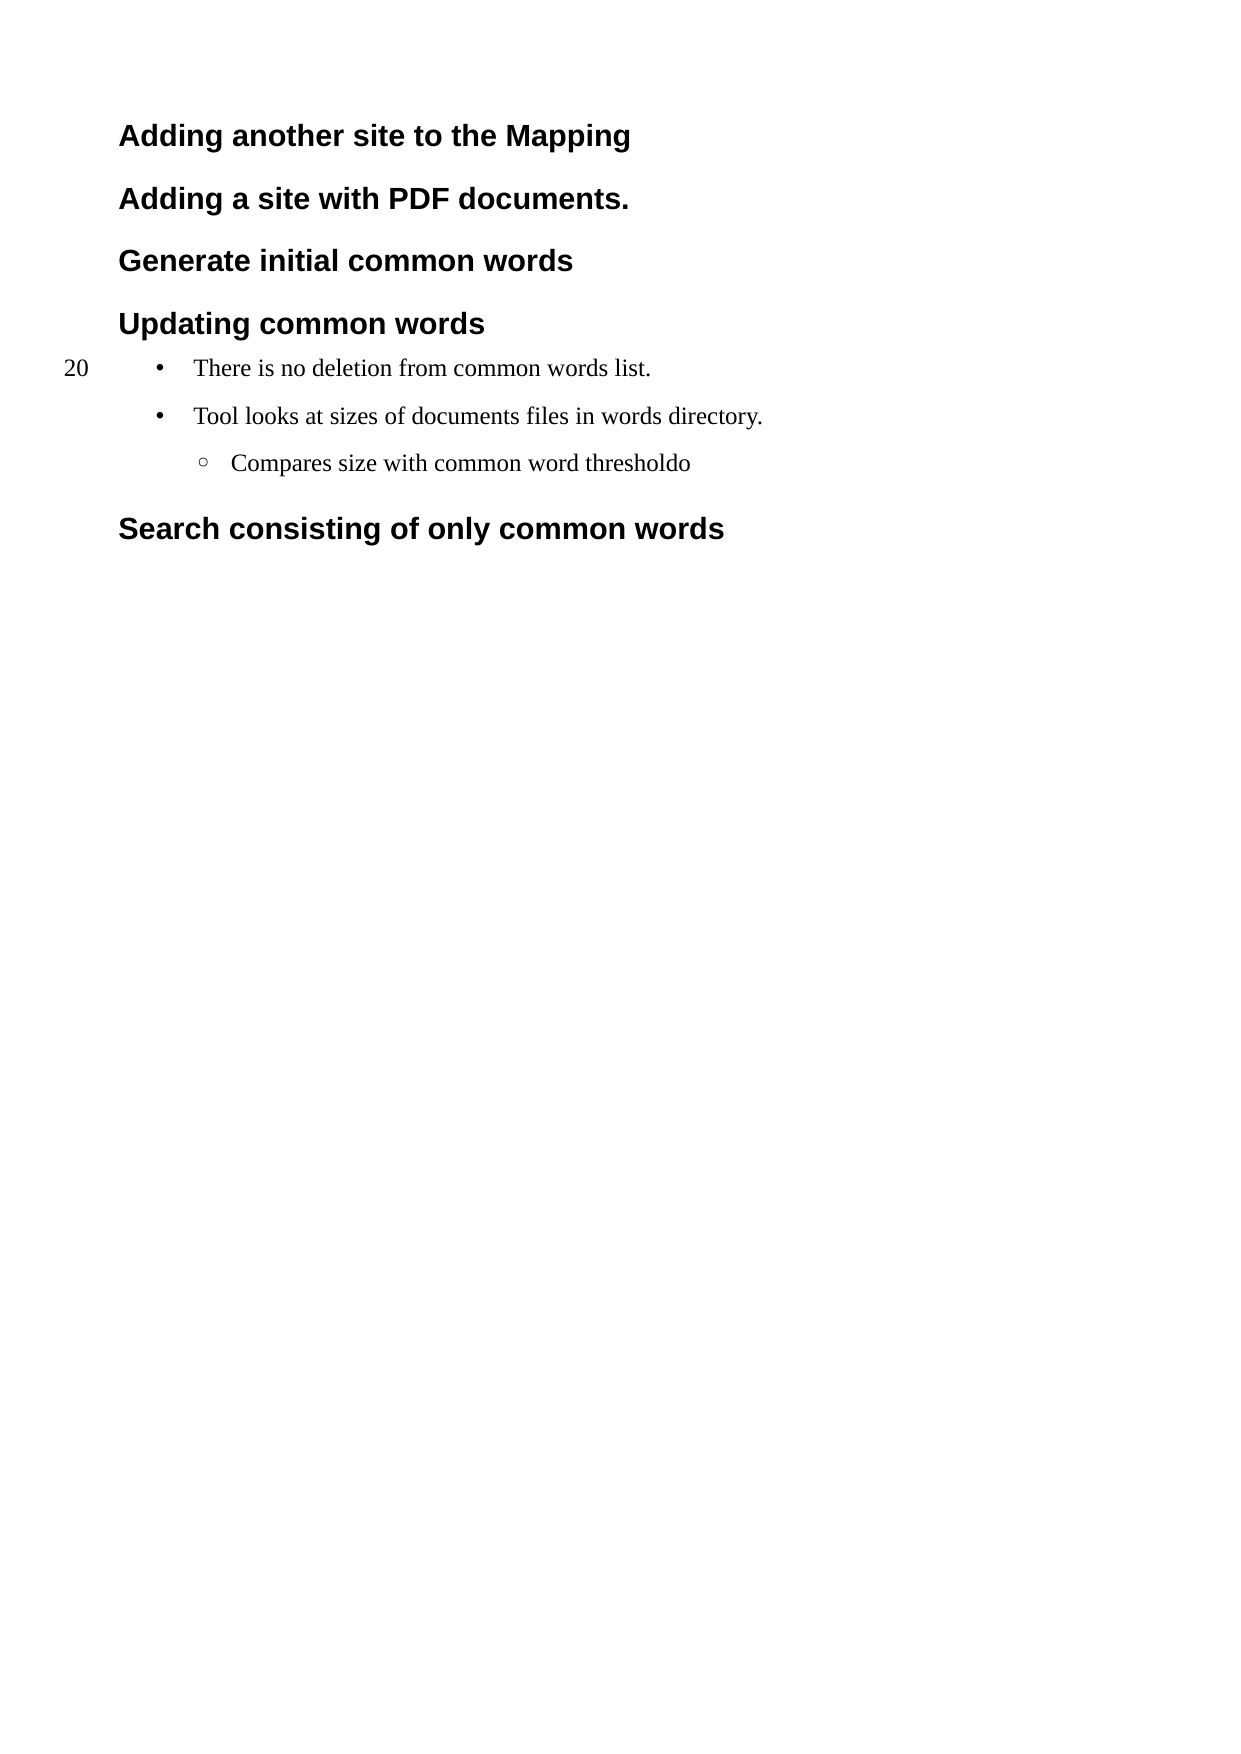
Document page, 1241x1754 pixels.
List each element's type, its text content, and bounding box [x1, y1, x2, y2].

list Compares size with common word thresholdo [193, 448, 1122, 477]
list Tool looks at sizes of documents files in words directory. [156, 401, 1122, 429]
subtitle Adding another site to the Mapping [118, 118, 1122, 153]
subtitle Updating common words [118, 305, 1122, 341]
subtitle Adding a site with PDF documents. [118, 181, 1122, 216]
list There is no deletion from common words list. [156, 353, 1122, 382]
subtitle Search consisting of only common words [118, 511, 1122, 546]
subtitle Generate initial common words [118, 243, 1122, 278]
